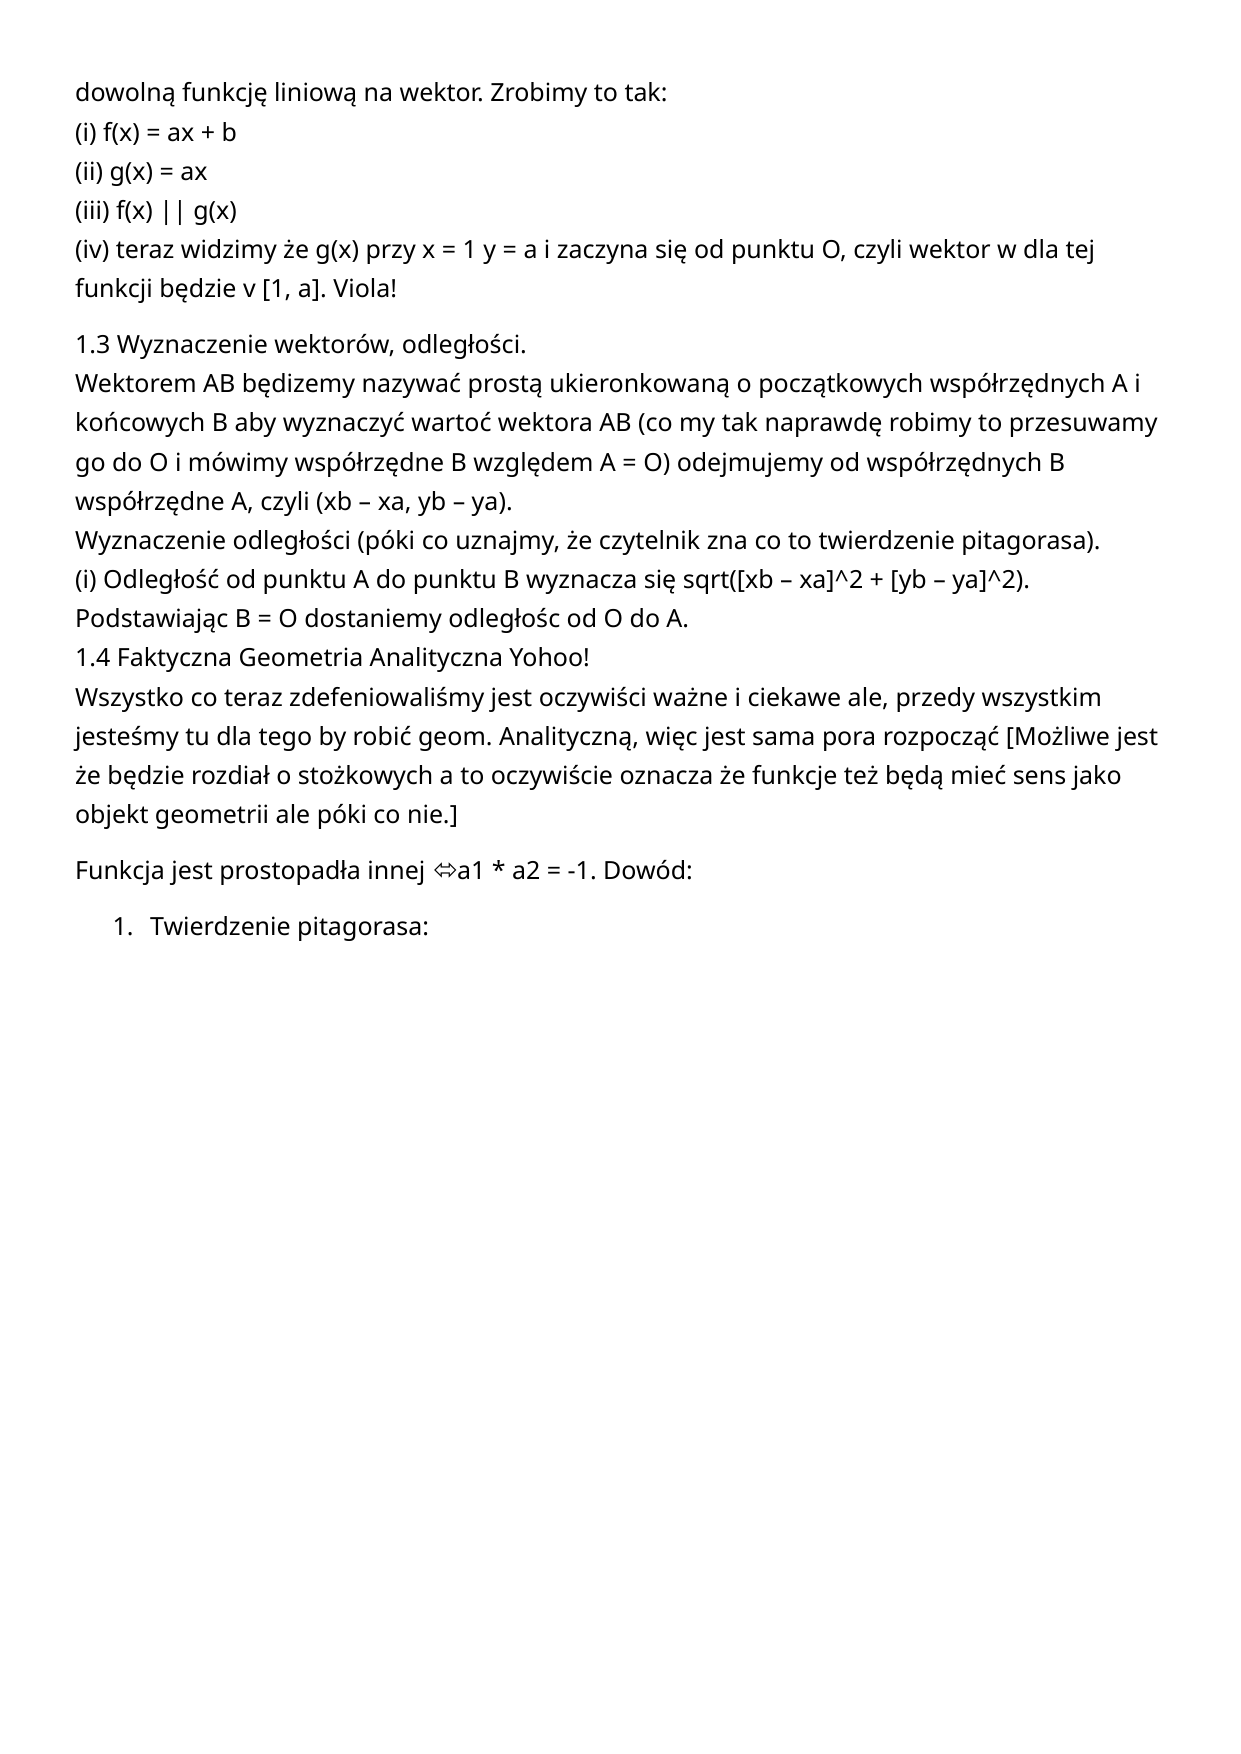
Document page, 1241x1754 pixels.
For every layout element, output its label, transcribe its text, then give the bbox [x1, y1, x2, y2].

list Twierdzenie pitagorasa: [112, 908, 1165, 942]
text Funkcja jest prostopadła innej a1 * a2 = -1. Dowód: [75, 852, 1165, 887]
text 1.3 Wyznaczenie wektorów, odległości. Wektorem AB będizemy nazywać prostą ukieronkowaną o początkowych współrzędnych A i końcowych B aby wyznaczyć wartoć wektora AB (co my tak naprawdę robimy to przesuwamy go do O i mówimy współrzędne B względem A = O) odejmujemy od współrzędnych B współrzędne A, czyli (xb – xa, yb – ya). Wyznaczenie odległości (póki co uznajmy, że czytelnik zna co to twierdzenie pitagorasa). (i) Odległość od punktu A do punktu B wyznacza się sqrt([xb – xa]^2 + [yb – ya]^2). Podstawiając B = O dostaniemy odległośc od O do A. 1.4 Faktyczna Geometria Analityczna Yohoo! Wszystko co teraz zdefeniowaliśmy jest oczywiści ważne i ciekawe ale, przedy wszystkim jesteśmy tu dla tego by robić geom. Analityczną, więc jest sama pora rozpocząć [Możliwe jest że będzie rozdiał o stożkowych a to oczywiście oznacza że funkcje też będą mieć sens jako objekt geometrii ale póki co nie.] [75, 327, 1165, 831]
text dowolną funkcję liniową na wektor. Zrobimy to tak: (i) f(x) = ax + b (ii) g(x) = ax (iii) f(x) || g(x) (iv) teraz widzimy że g(x) przy x = 1 y = a i zaczyna się od punktu O, czyli wektor w dla tej funkcji będzie v [1, a]. Viola! [75, 75, 1165, 305]
